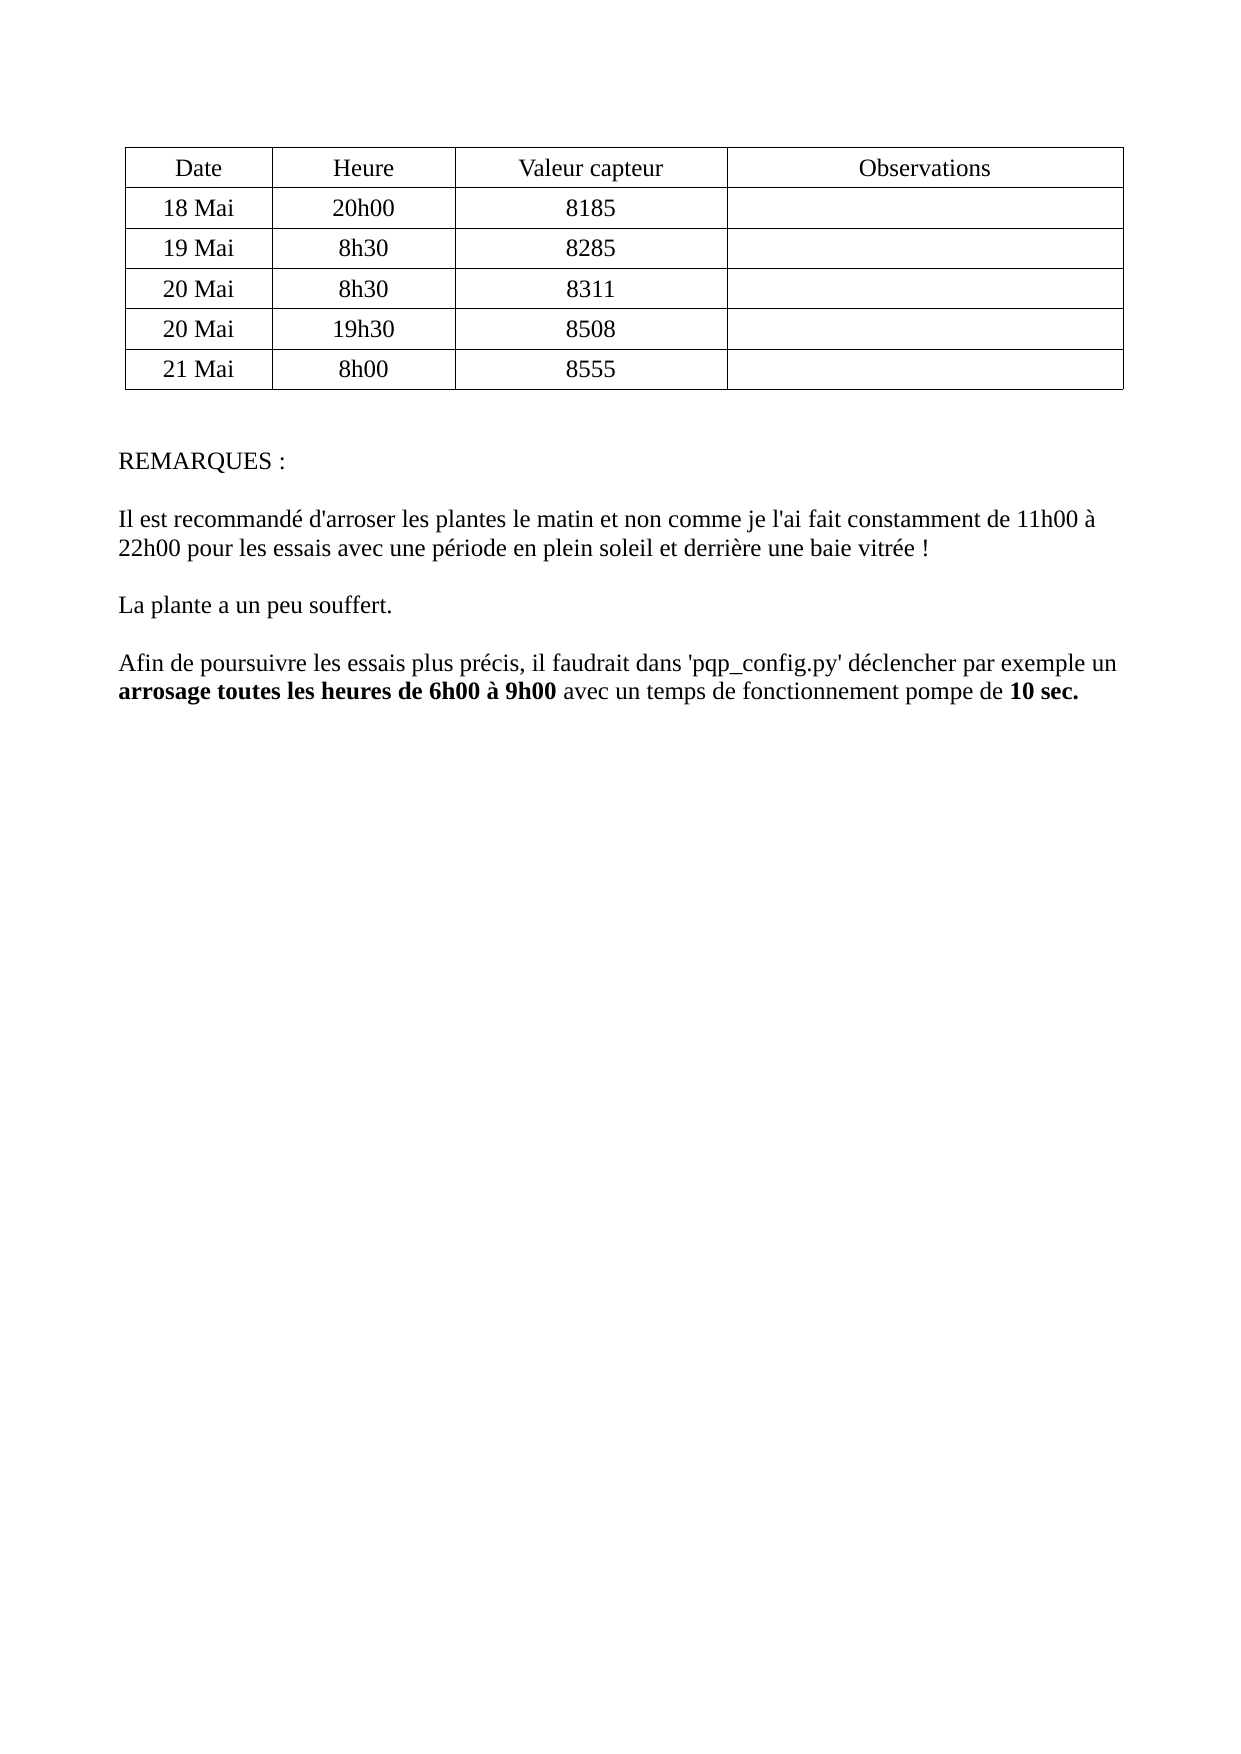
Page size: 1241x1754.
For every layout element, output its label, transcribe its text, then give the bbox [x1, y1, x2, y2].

table_header Date [126, 148, 272, 187]
table_cell 20h00 [273, 188, 455, 227]
table_header Observations [728, 148, 1123, 187]
table_cell 19h30 [273, 309, 455, 348]
table_cell [728, 188, 1123, 227]
table_header Heure [273, 148, 455, 187]
table_header Valeur capteur [456, 148, 727, 187]
table_cell [728, 350, 1123, 389]
table_cell 8311 [456, 269, 727, 308]
table_cell [728, 229, 1123, 268]
table_cell 8h30 [273, 269, 455, 308]
table_cell [728, 269, 1123, 308]
text La plante a un peu souffert. [118, 590, 1122, 619]
table_cell 19 Mai [126, 229, 272, 268]
table_cell 8185 [456, 188, 727, 227]
table_cell [728, 309, 1123, 348]
table_cell 8h00 [273, 350, 455, 389]
table_cell 8555 [456, 350, 727, 389]
text Il est recommandé d'arroser les plantes le matin et non comme je l'ai fait constamment de 11h00 à 22h00 pour les essais avec une période en plein soleil et derrière une baie vitrée ! [118, 504, 1122, 561]
table_cell 8285 [456, 229, 727, 268]
table_cell 20 Mai [126, 309, 272, 348]
table_cell 8h30 [273, 229, 455, 268]
table_cell 18 Mai [126, 188, 272, 227]
table_cell 20 Mai [126, 269, 272, 308]
table_cell 21 Mai [126, 350, 272, 389]
text Afin de poursuivre les essais plus précis, il faudrait dans 'pqp_config.py' déclencher par exemple un arrosage toutes les heures de 6h00 à 9h00 avec un temps de fonctionnement pompe de 10 sec. [118, 648, 1122, 705]
table_cell 8508 [456, 309, 727, 348]
text REMARQUES : [118, 446, 1122, 475]
